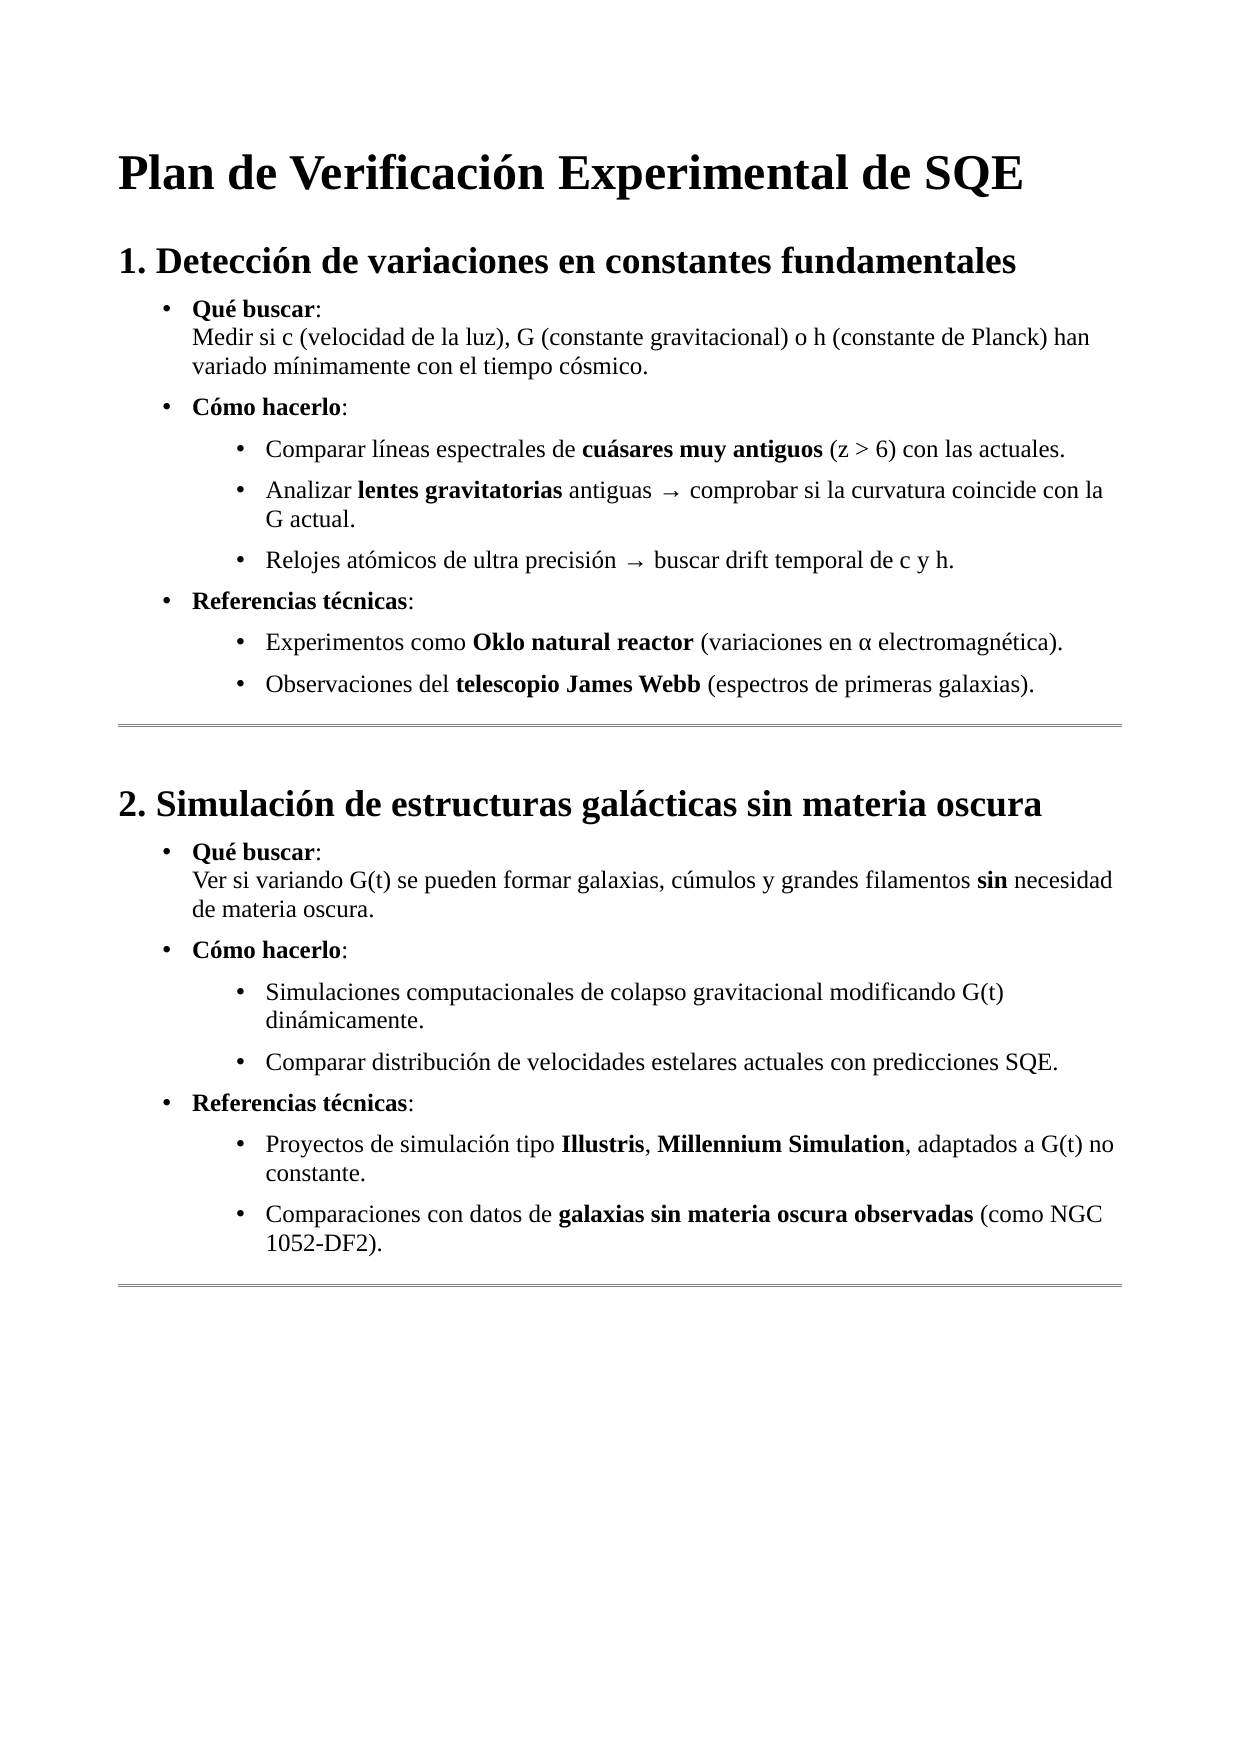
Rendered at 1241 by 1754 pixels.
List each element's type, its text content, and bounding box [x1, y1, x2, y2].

list Referencias técnicas: [162, 586, 1122, 615]
list Qué buscar: Medir si c (velocidad de la luz), G (constante gravitacional) o h (constante de Planck) han variado mínimamente con el tiempo cósmico. [162, 294, 1122, 380]
list Experimentos como Oklo natural reactor (variaciones en α electromagnética). [236, 627, 1122, 656]
list Cómo hacerlo: [162, 936, 1122, 964]
list Qué buscar: Ver si variando G(t) se pueden formar galaxias, cúmulos y grandes filamentos sin necesidad de materia oscura. [162, 837, 1122, 923]
subtitle 1. Detección de variaciones en constantes fundamentales [118, 238, 1122, 281]
list Relojes atómicos de ultra precisión → buscar drift temporal de c y h. [236, 545, 1122, 574]
subtitle 2. Simulación de estructuras galácticas sin materia oscura [118, 781, 1122, 824]
list Comparar líneas espectrales de cuásares muy antiguos (z > 6) con las actuales. [236, 434, 1122, 462]
subtitle Plan de Verificación Experimental de SQE [118, 143, 1122, 201]
list Referencias técnicas: [162, 1088, 1122, 1117]
list Proyectos de simulación tipo Illustris, Millennium Simulation, adaptados a G(t) no constante. [236, 1129, 1122, 1187]
list Comparar distribución de velocidades estelares actuales con predicciones SQE. [236, 1047, 1122, 1076]
list Simulaciones computacionales de colapso gravitacional modificando G(t) dinámicamente. [236, 977, 1122, 1034]
list Comparaciones con datos de galaxias sin materia oscura observadas (como NGC 1052-DF2). [236, 1199, 1122, 1257]
list Observaciones del telescopio James Webb (espectros de primeras galaxias). [236, 669, 1122, 697]
list Cómo hacerlo: [162, 392, 1122, 421]
list Analizar lentes gravitatorias antiguas → comprobar si la curvatura coincide con la G actual. [236, 475, 1122, 532]
